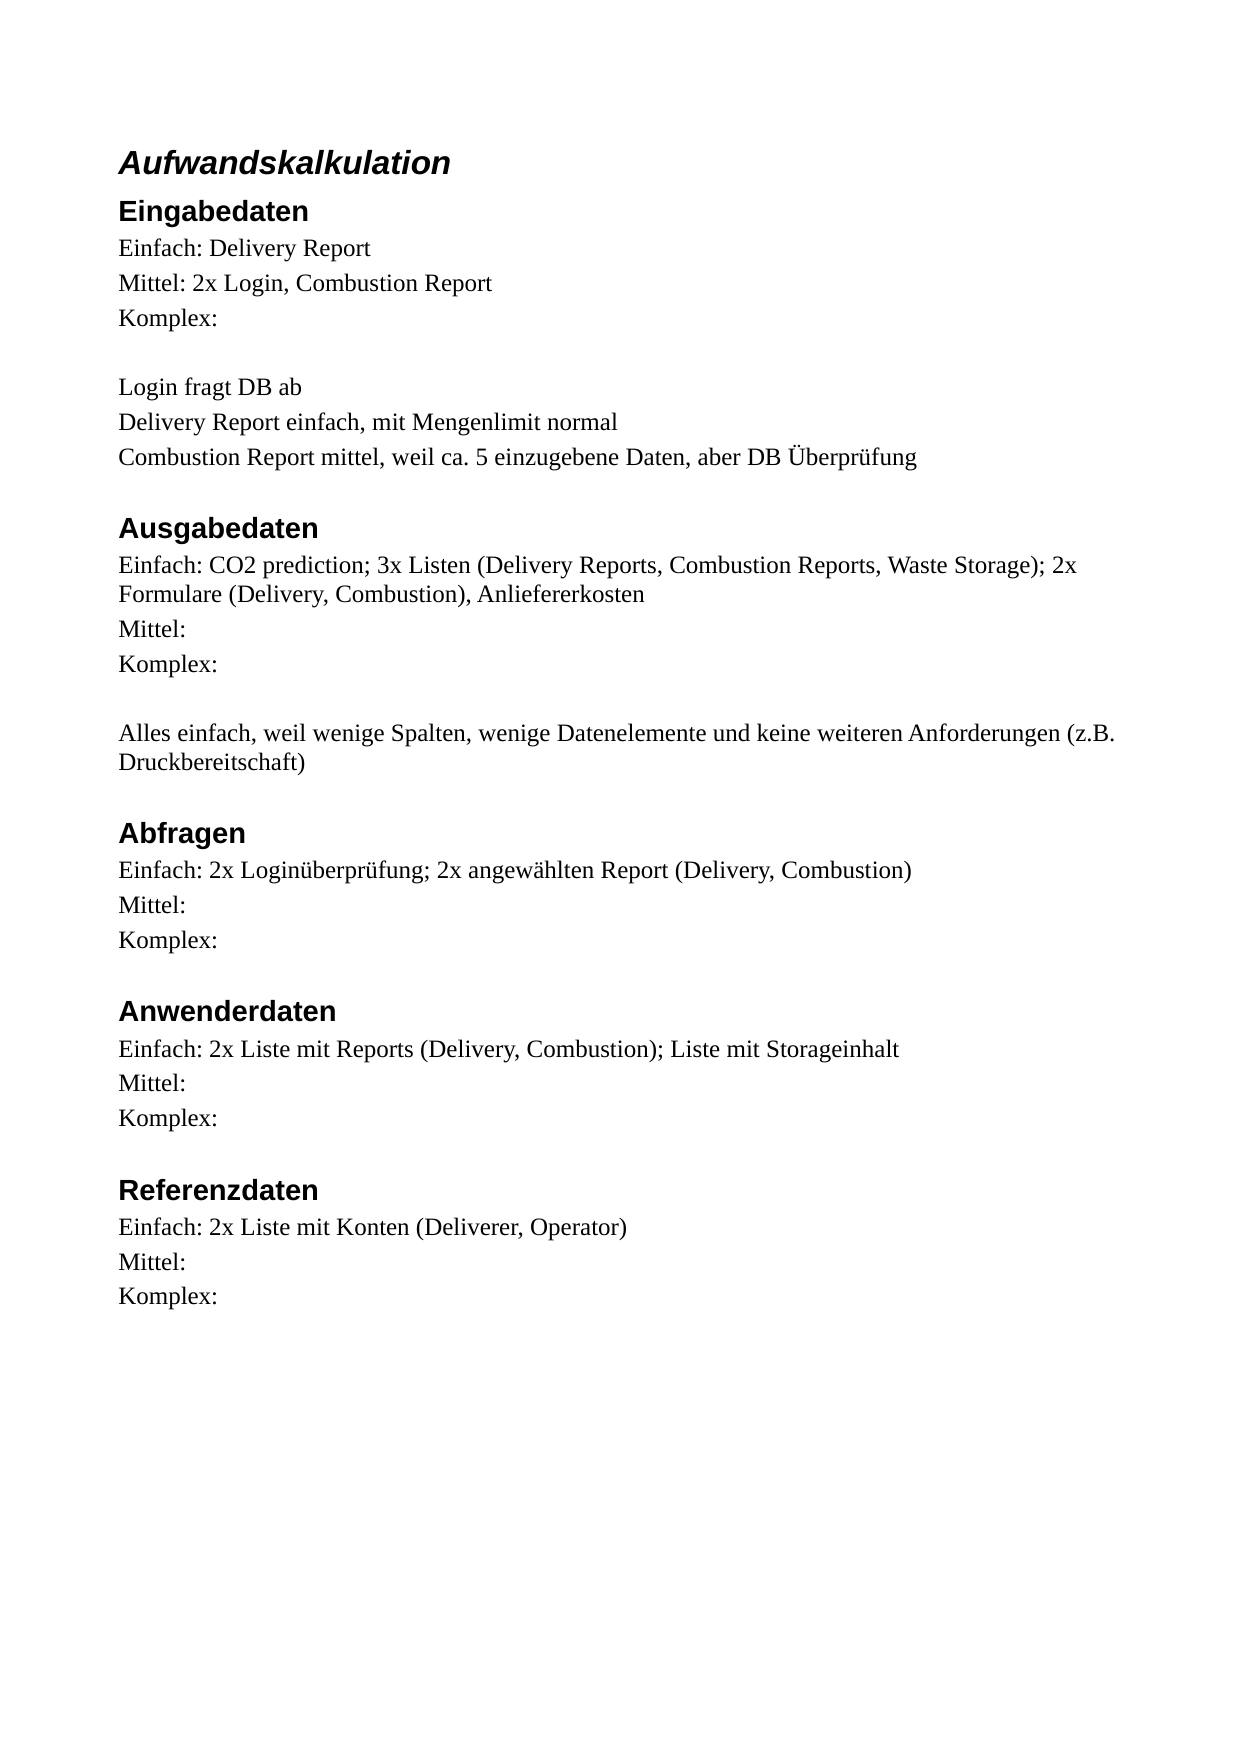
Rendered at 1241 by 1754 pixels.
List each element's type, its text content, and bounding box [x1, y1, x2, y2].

text Mittel: [118, 614, 1122, 643]
subtitle Aufwandskalkulation [118, 143, 1122, 182]
text Einfach: Delivery Report [118, 233, 1122, 262]
text Komplex: [118, 1281, 1122, 1310]
text Einfach: 2x Liste mit Reports (Delivery, Combustion); Liste mit Storageinhalt [118, 1034, 1122, 1063]
text Login fragt DB ab [118, 372, 1122, 401]
text Komplex: [118, 649, 1122, 677]
text Combustion Report mittel, weil ca. 5 einzugebene Daten, aber DB Überprüfung [118, 442, 1122, 470]
text Komplex: [118, 1103, 1122, 1132]
subtitle Referenzdaten [118, 1173, 1122, 1206]
text Komplex: [118, 925, 1122, 954]
text Delivery Report einfach, mit Mengenlimit normal [118, 407, 1122, 436]
text Komplex: [118, 303, 1122, 332]
subtitle Ausgabedaten [118, 511, 1122, 544]
subtitle Abfragen [118, 816, 1122, 850]
text Einfach: 2x Liste mit Konten (Deliverer, Operator) [118, 1212, 1122, 1241]
subtitle Anwenderdaten [118, 994, 1122, 1028]
text Mittel: [118, 1068, 1122, 1097]
text Alles einfach, weil wenige Spalten, wenige Datenelemente und keine weiteren Anforderungen (z.B. Druckbereitschaft) [118, 718, 1122, 776]
text Einfach: 2x Loginüberprüfung; 2x angewählten Report (Delivery, Combustion) [118, 856, 1122, 884]
text Mittel: [118, 1247, 1122, 1276]
subtitle Eingabedaten [118, 194, 1122, 228]
text Mittel: 2x Login, Combustion Report [118, 268, 1122, 297]
text Mittel: [118, 890, 1122, 919]
text Einfach: CO2 prediction; 3x Listen (Delivery Reports, Combustion Reports, Waste Storage); 2x Formulare (Delivery, Combustion), Anliefererkosten [118, 551, 1122, 608]
